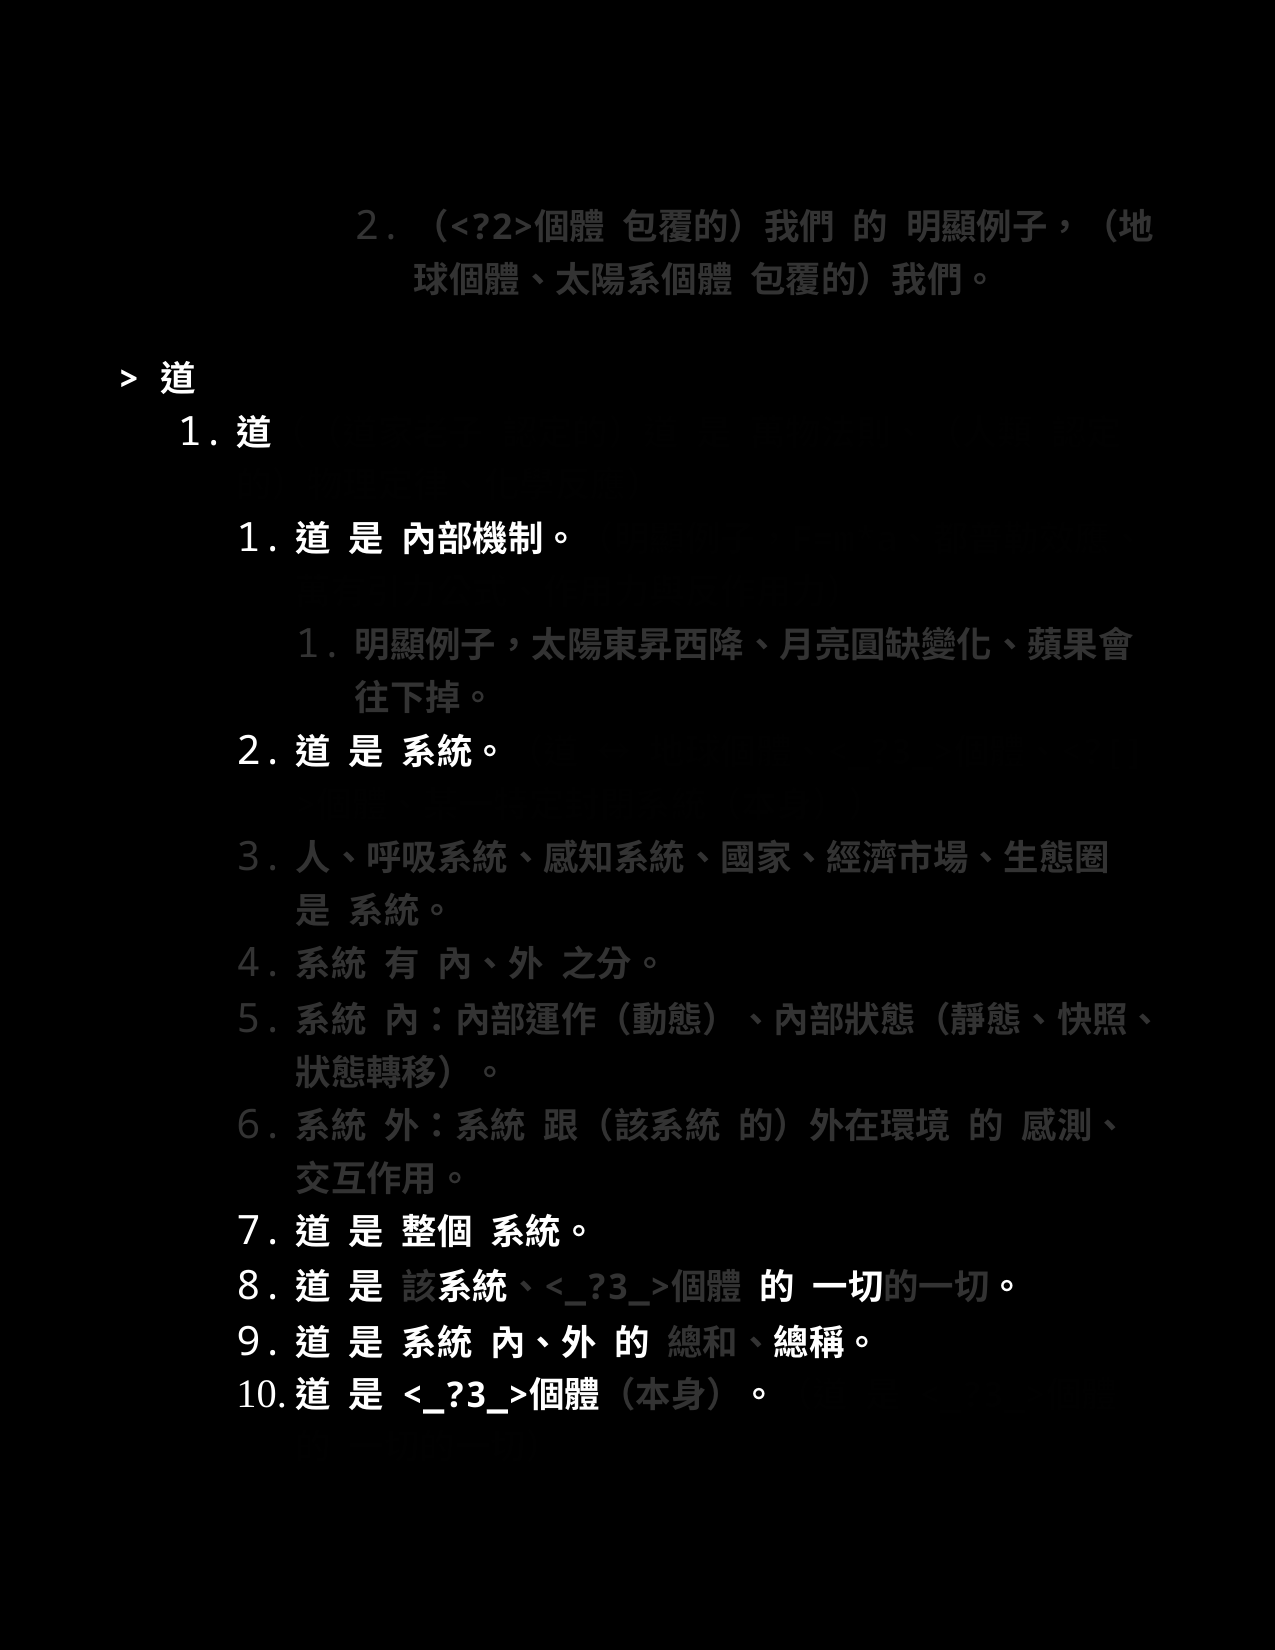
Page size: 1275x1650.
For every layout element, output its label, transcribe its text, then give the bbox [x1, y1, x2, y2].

list 道 是 系統 內、外 的 總和、總稱。 [236, 1312, 1157, 1367]
list 道 是 系統。（道 ↔ 地球個體、<_?3_>個體、<?[]>個體、某一特定封閉系統（本身）） [236, 721, 1157, 827]
list 道 是 內部機制。（明顯例子，F=m*a、都普勒效應、萬有引力公式、作用力與反作用力） [236, 508, 1157, 614]
list 道（（道家老子 認定的）道 是 萬物法則、（人類 認定的）物理定律、化學反應） [177, 402, 1157, 508]
list 系統 內：內部運作（動態）、內部狀態（靜態、快照、狀態轉移）。 [236, 989, 1157, 1095]
list 道 是 整個 系統。 [236, 1201, 1157, 1257]
list 道 是 <_?3_>個體（本身）。（道 是 <_?3_>個體 的 一切的一切） [236, 1367, 1157, 1469]
text > 道 [118, 350, 1157, 402]
list （<?2>個體 包覆的）我們 的 明顯例子，（地球個體、太陽系個體 包覆的）我們。 [354, 196, 1157, 302]
list 系統 有 內、外 之分。 [236, 934, 1157, 989]
list 道 是 該系統、<_?3_>個體 的 一切的一切。 [236, 1257, 1157, 1312]
list 人、呼吸系統、感知系統、國家、經濟市場、生態圈 是 系統。 [236, 827, 1157, 934]
list 系統 外：系統 跟（該系統 的）外在環境 的 感測、交互作用。 [236, 1095, 1157, 1201]
list 明顯例子，太陽東昇西降、月亮圓缺變化、蘋果會往下掉。 [295, 614, 1157, 721]
